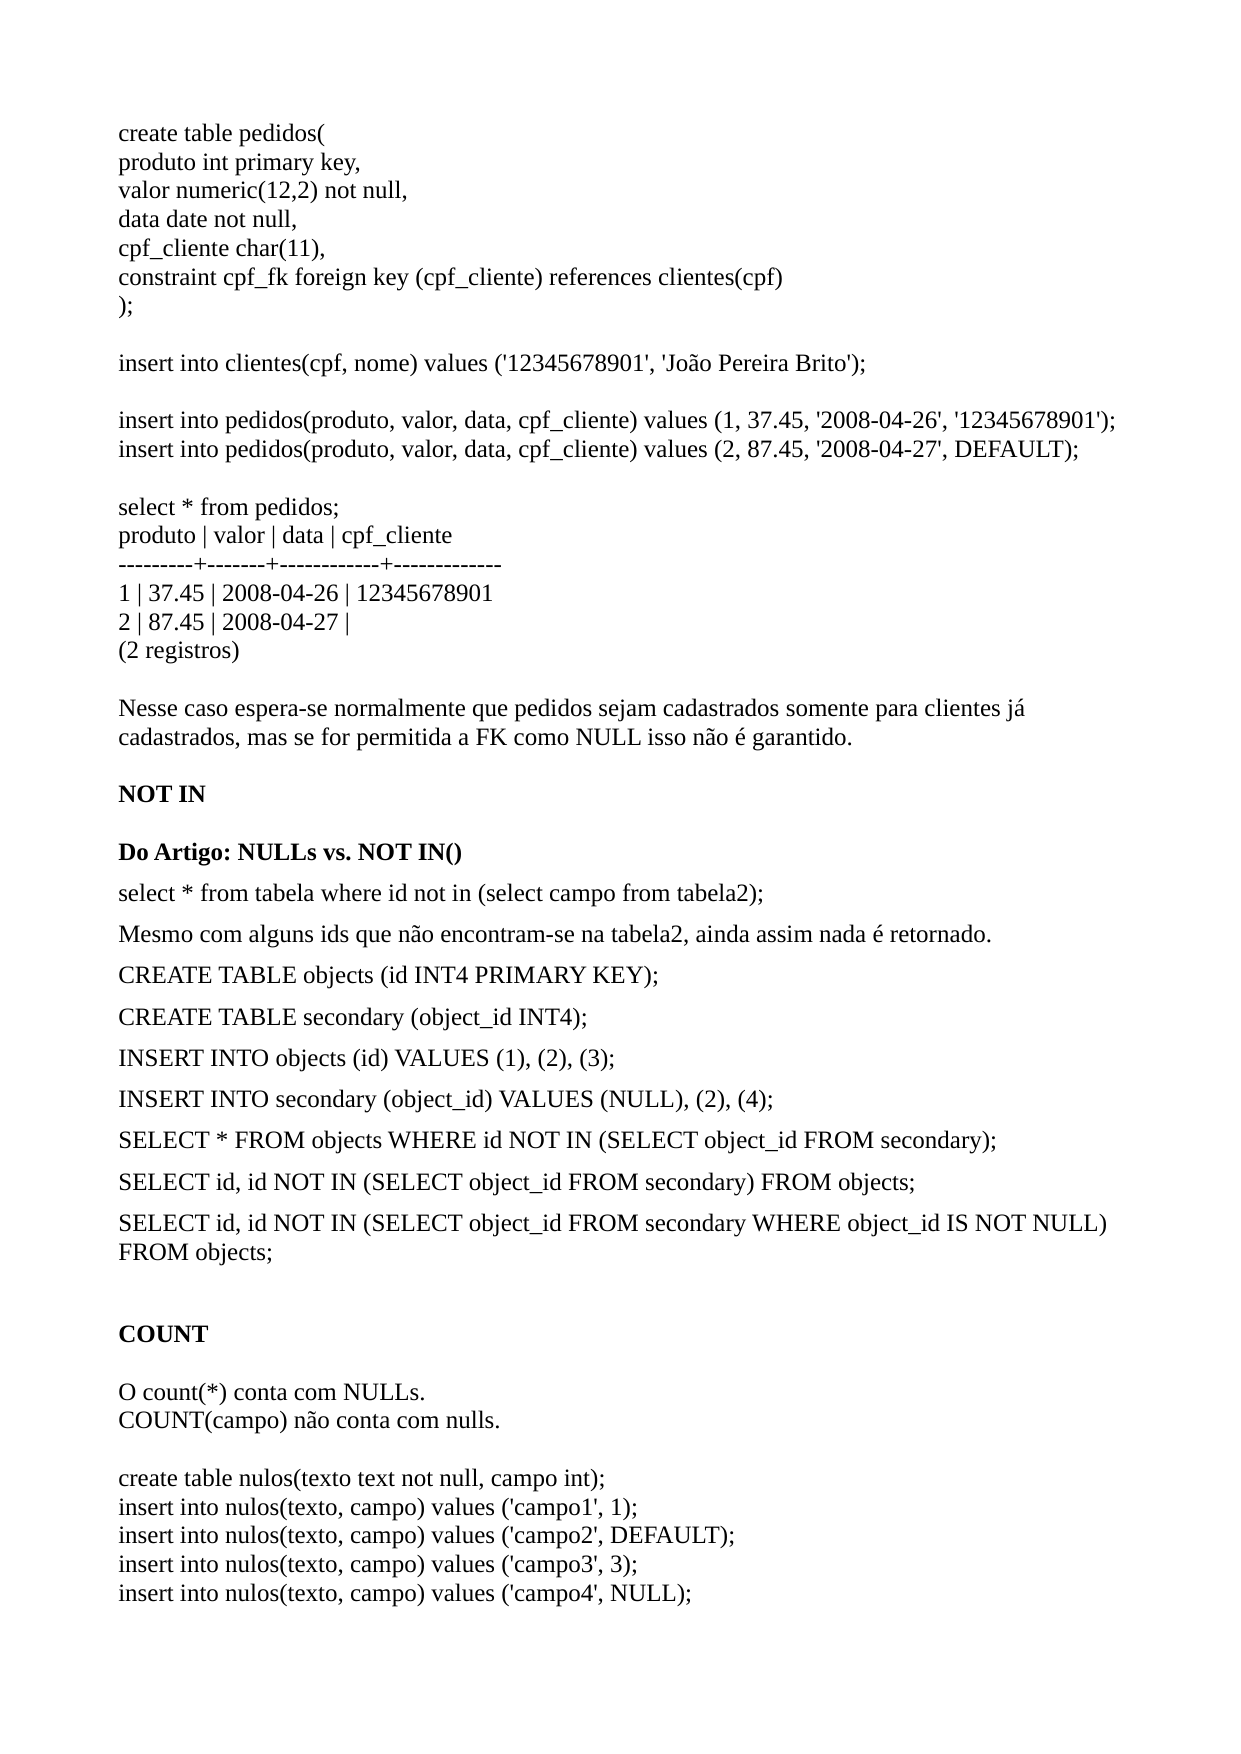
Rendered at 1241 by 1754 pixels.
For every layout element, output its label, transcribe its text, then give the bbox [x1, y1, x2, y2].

text SELECT id, id NOT IN (SELECT object_id FROM secondary WHERE object_id IS NOT NULL) FROM objects; [118, 1208, 1122, 1266]
text valor numeric(12,2) not null, [118, 176, 1122, 204]
text insert into nulos(texto, campo) values ('campo2', DEFAULT); [118, 1521, 1122, 1549]
text ); [118, 291, 1122, 319]
text INSERT INTO secondary (object_id) VALUES (NULL), (2), (4); [118, 1084, 1122, 1113]
text COUNT(campo) não conta com nulls. [118, 1406, 1122, 1434]
text ---------+-------+------------+------------- [118, 549, 1122, 578]
text NOT IN [118, 779, 1122, 808]
text insert into nulos(texto, campo) values ('campo3', 3); [118, 1549, 1122, 1578]
text constraint cpf_fk foreign key (cpf_cliente) references clientes(cpf) [118, 262, 1122, 291]
text O count(*) conta com NULLs. [118, 1377, 1122, 1406]
text 1 | 37.45 | 2008-04-26 | 12345678901 [118, 578, 1122, 607]
text SELECT * FROM objects WHERE id NOT IN (SELECT object_id FROM secondary); [118, 1126, 1122, 1154]
text create table pedidos( [118, 118, 1122, 147]
text create table nulos(texto text not null, campo int); [118, 1463, 1122, 1492]
text produto int primary key, [118, 147, 1122, 176]
text data date not null, [118, 204, 1122, 233]
text insert into nulos(texto, campo) values ('campo4', NULL); [118, 1578, 1122, 1607]
text Mesmo com alguns ids que não encontram-se na tabela2, ainda assim nada é retornado. [118, 919, 1122, 948]
text Do Artigo: NULLs vs. NOT IN() [118, 837, 1122, 866]
text select * from tabela where id not in (select campo from tabela2); [118, 878, 1122, 907]
text SELECT id, id NOT IN (SELECT object_id FROM secondary) FROM objects; [118, 1167, 1122, 1196]
text insert into pedidos(produto, valor, data, cpf_cliente) values (2, 87.45, '2008-04-27', DEFAULT); [118, 434, 1122, 463]
text CREATE TABLE objects (id INT4 PRIMARY KEY); [118, 961, 1122, 989]
text INSERT INTO objects (id) VALUES (1), (2), (3); [118, 1043, 1122, 1072]
text select * from pedidos; [118, 492, 1122, 521]
text insert into nulos(texto, campo) values ('campo1', 1); [118, 1492, 1122, 1521]
text 2 | 87.45 | 2008-04-27 | [118, 607, 1122, 636]
text COUNT [118, 1319, 1122, 1348]
text produto | valor | data | cpf_cliente [118, 521, 1122, 549]
text cpf_cliente char(11), [118, 233, 1122, 262]
text (2 registros) [118, 636, 1122, 664]
text Nesse caso espera-se normalmente que pedidos sejam cadastrados somente para clientes já cadastrados, mas se for permitida a FK como NULL isso não é garantido. [118, 693, 1122, 751]
text insert into clientes(cpf, nome) values ('12345678901', 'João Pereira Brito'); [118, 348, 1122, 377]
text CREATE TABLE secondary (object_id INT4); [118, 1002, 1122, 1031]
text insert into pedidos(produto, valor, data, cpf_cliente) values (1, 37.45, '2008-04-26', '12345678901'); [118, 406, 1122, 434]
